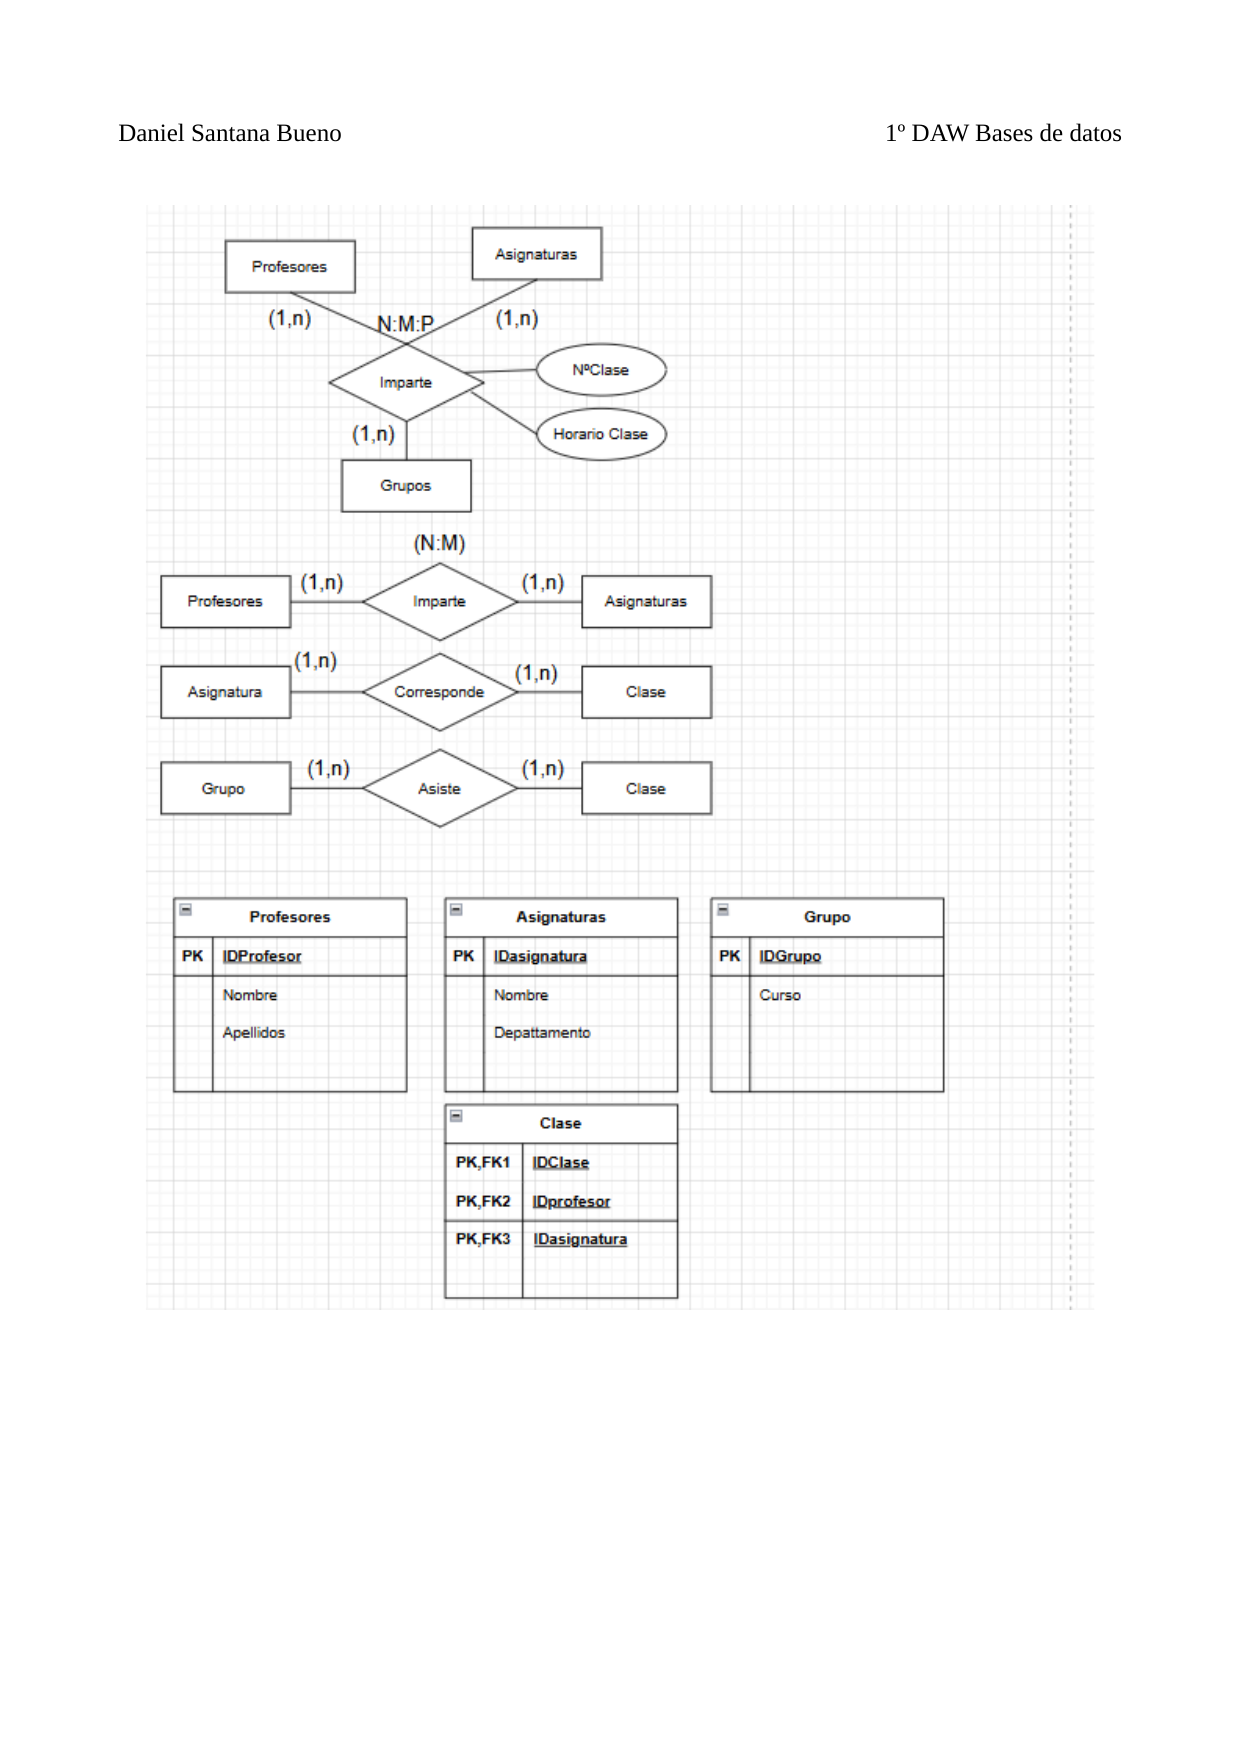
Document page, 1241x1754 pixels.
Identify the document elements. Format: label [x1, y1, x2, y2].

picture [145, 205, 1095, 1310]
